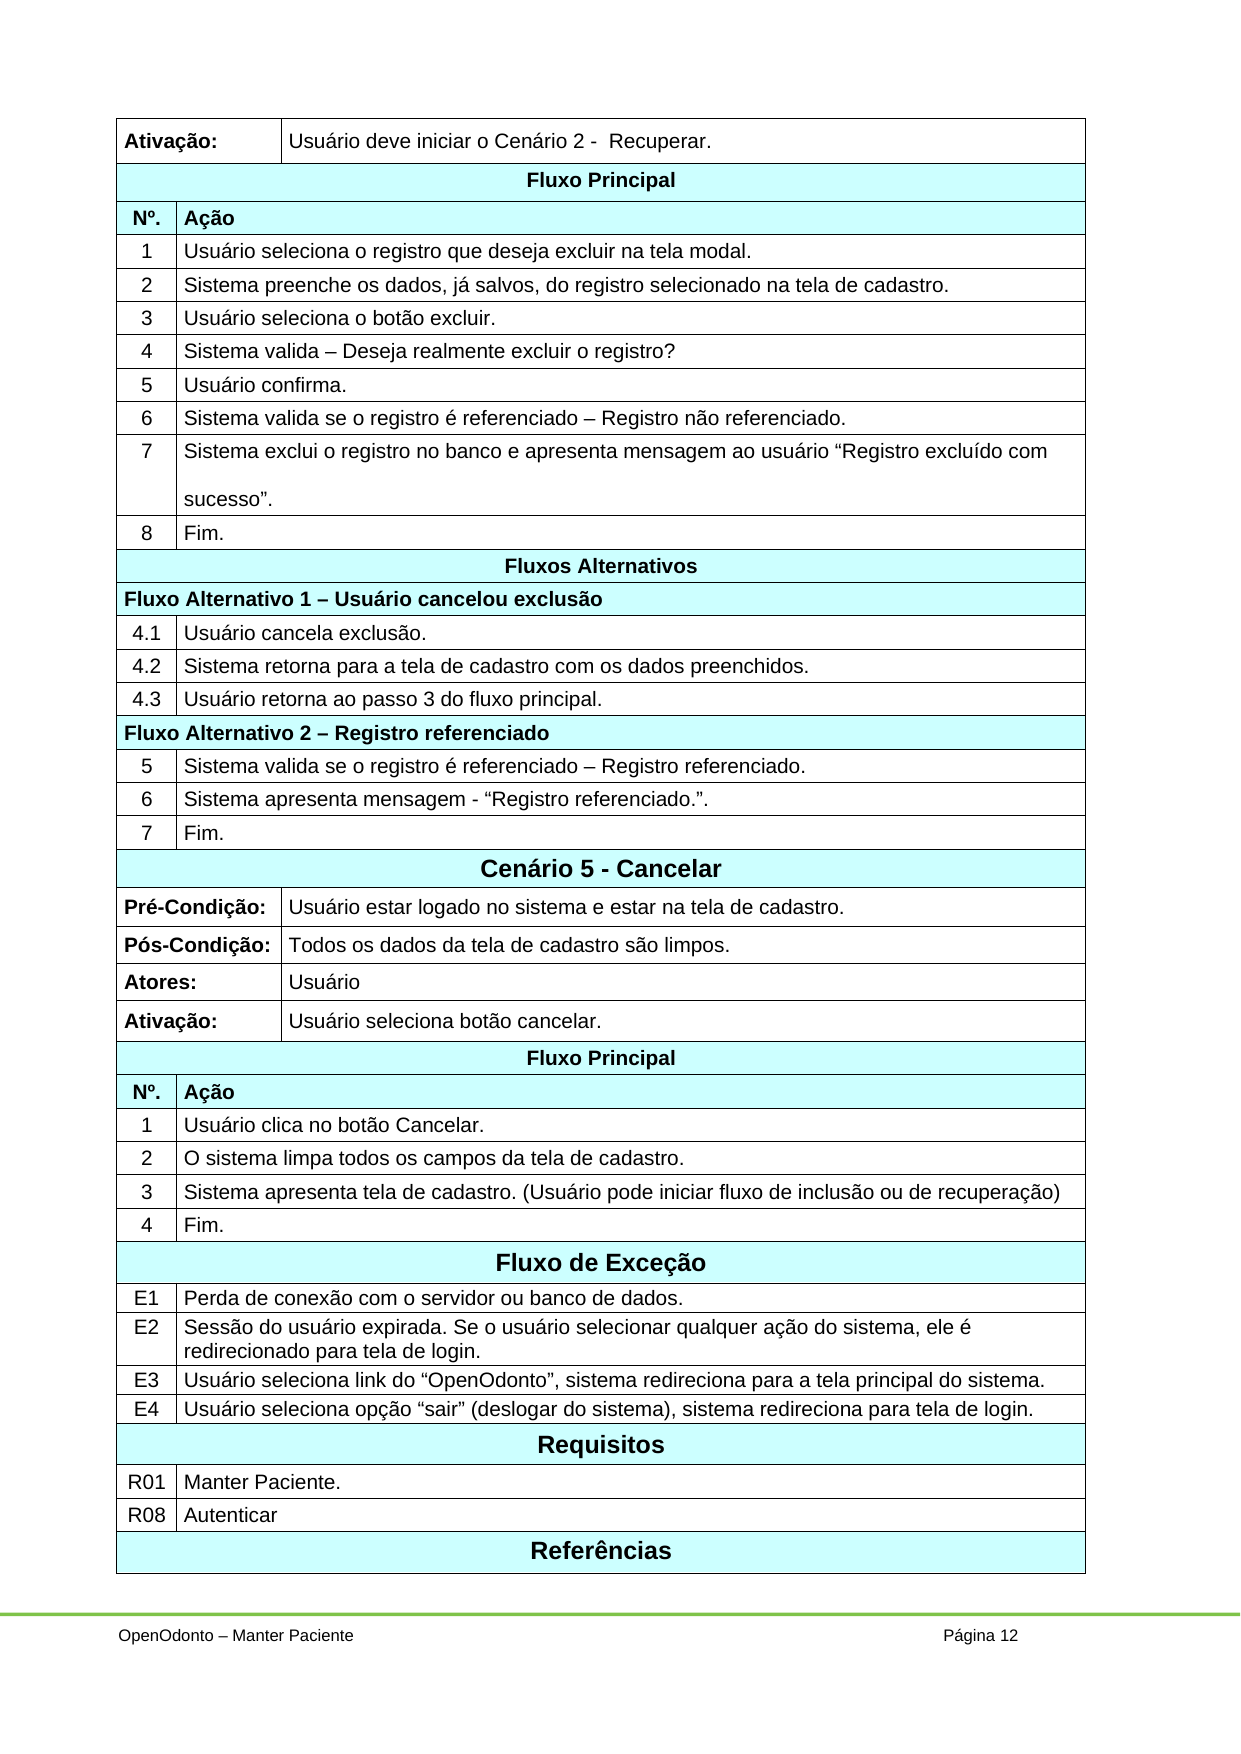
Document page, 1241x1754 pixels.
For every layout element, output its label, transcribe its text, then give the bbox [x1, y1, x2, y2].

table_cell 6 [117, 783, 176, 815]
table_cell Ação [177, 1075, 1085, 1108]
table_cell 6 [117, 402, 176, 434]
table_cell Nº. [117, 202, 176, 234]
table_cell Usuário seleciona botão cancelar. [282, 1001, 1085, 1041]
table_cell Sessão do usuário expirada. Se o usuário selecionar qualquer ação do sistema, ele é redirecionado para tela de login. [177, 1313, 1085, 1365]
table_cell Usuário seleciona opção “sair” (deslogar do sistema), sistema redireciona para tela de login. [177, 1395, 1085, 1423]
table_cell Fluxos Alternativos [117, 550, 1085, 582]
table_cell 2 [117, 269, 176, 301]
table_cell Manter Paciente. [177, 1465, 1085, 1498]
table_cell Perda de conexão com o servidor ou banco de dados. [177, 1284, 1085, 1312]
table_cell Autenticar [177, 1499, 1085, 1531]
table_cell Ativação: [117, 1001, 281, 1041]
table_cell Todos os dados da tela de cadastro são limpos. [282, 927, 1085, 963]
table_cell Usuário clica no botão Cancelar. [177, 1109, 1085, 1141]
table_cell Usuário cancela exclusão. [177, 616, 1085, 649]
table_cell Referências [117, 1532, 1085, 1572]
table_cell 5 [117, 369, 176, 401]
table_cell Fluxo de Exceção [117, 1242, 1085, 1282]
table_cell Cenário 5 - Cancelar [117, 850, 1085, 887]
table_cell 4.2 [117, 650, 176, 682]
table_cell Sistema apresenta tela de cadastro. (Usuário pode iniciar fluxo de inclusão ou de recuperação) [177, 1175, 1085, 1208]
table_cell 7 [117, 435, 176, 515]
table_cell Usuário seleciona o registro que deseja excluir na tela modal. [177, 235, 1085, 267]
table_cell Requisitos [117, 1424, 1085, 1464]
table_cell 3 [117, 302, 176, 334]
table_cell Usuário estar logado no sistema e estar na tela de cadastro. [282, 888, 1085, 926]
table_cell Usuário [282, 964, 1085, 1000]
table_cell 1 [117, 1109, 176, 1141]
table_cell 4.1 [117, 616, 176, 649]
table_cell Atores: [117, 964, 281, 1000]
table_cell Sistema valida se o registro é referenciado – Registro não referenciado. [177, 402, 1085, 434]
table_cell Fluxo Principal [117, 164, 1085, 201]
table_cell Fim. [177, 816, 1085, 849]
table_cell Sistema apresenta mensagem - “Registro referenciado.”. [177, 783, 1085, 815]
table_cell Sistema retorna para a tela de cadastro com os dados preenchidos. [177, 650, 1085, 682]
table_cell Usuário deve iniciar o Cenário 2 - Recuperar. [282, 119, 1085, 163]
table_cell R08 [117, 1499, 176, 1531]
table_cell 4 [117, 335, 176, 367]
table_cell 4.3 [117, 683, 176, 715]
table_cell 7 [117, 816, 176, 849]
table_cell Pós-Condição: [117, 927, 281, 963]
table_cell Sistema valida – Deseja realmente excluir o registro? [177, 335, 1085, 367]
table_cell Fim. [177, 516, 1085, 549]
table_cell 3 [117, 1175, 176, 1208]
table_cell O sistema limpa todos os campos da tela de cadastro. [177, 1142, 1085, 1174]
table_cell Ação [177, 202, 1085, 234]
table_cell Sistema valida se o registro é referenciado – Registro referenciado. [177, 750, 1085, 782]
table_cell E3 [117, 1366, 176, 1394]
table_cell Sistema exclui o registro no banco e apresenta mensagem ao usuário “Registro excluído com sucesso”. [177, 435, 1085, 515]
table_cell 4 [117, 1209, 176, 1241]
table_cell Usuário retorna ao passo 3 do fluxo principal. [177, 683, 1085, 715]
table_cell E4 [117, 1395, 176, 1423]
table_cell Usuário seleciona o botão excluir. [177, 302, 1085, 334]
table_cell E1 [117, 1284, 176, 1312]
table_cell E2 [117, 1313, 176, 1365]
table_cell Fluxo Principal [117, 1042, 1085, 1074]
table_cell 8 [117, 516, 176, 549]
table_cell Sistema preenche os dados, já salvos, do registro selecionado na tela de cadastro. [177, 269, 1085, 301]
table_cell Fluxo Alternativo 2 – Registro referenciado [117, 716, 1085, 749]
table_cell Nº. [117, 1075, 176, 1108]
table_cell 5 [117, 750, 176, 782]
table_cell Fim. [177, 1209, 1085, 1241]
table_cell R01 [117, 1465, 176, 1498]
table_cell Usuário seleciona link do “OpenOdonto”, sistema redireciona para a tela principal do sistema. [177, 1366, 1085, 1394]
table_cell 1 [117, 235, 176, 267]
table_cell Fluxo Alternativo 1 – Usuário cancelou exclusão [117, 583, 1085, 615]
table_cell 2 [117, 1142, 176, 1174]
table_cell Pré-Condição: [117, 888, 281, 926]
table_cell Ativação: [117, 119, 281, 163]
table_cell Usuário confirma. [177, 369, 1085, 401]
